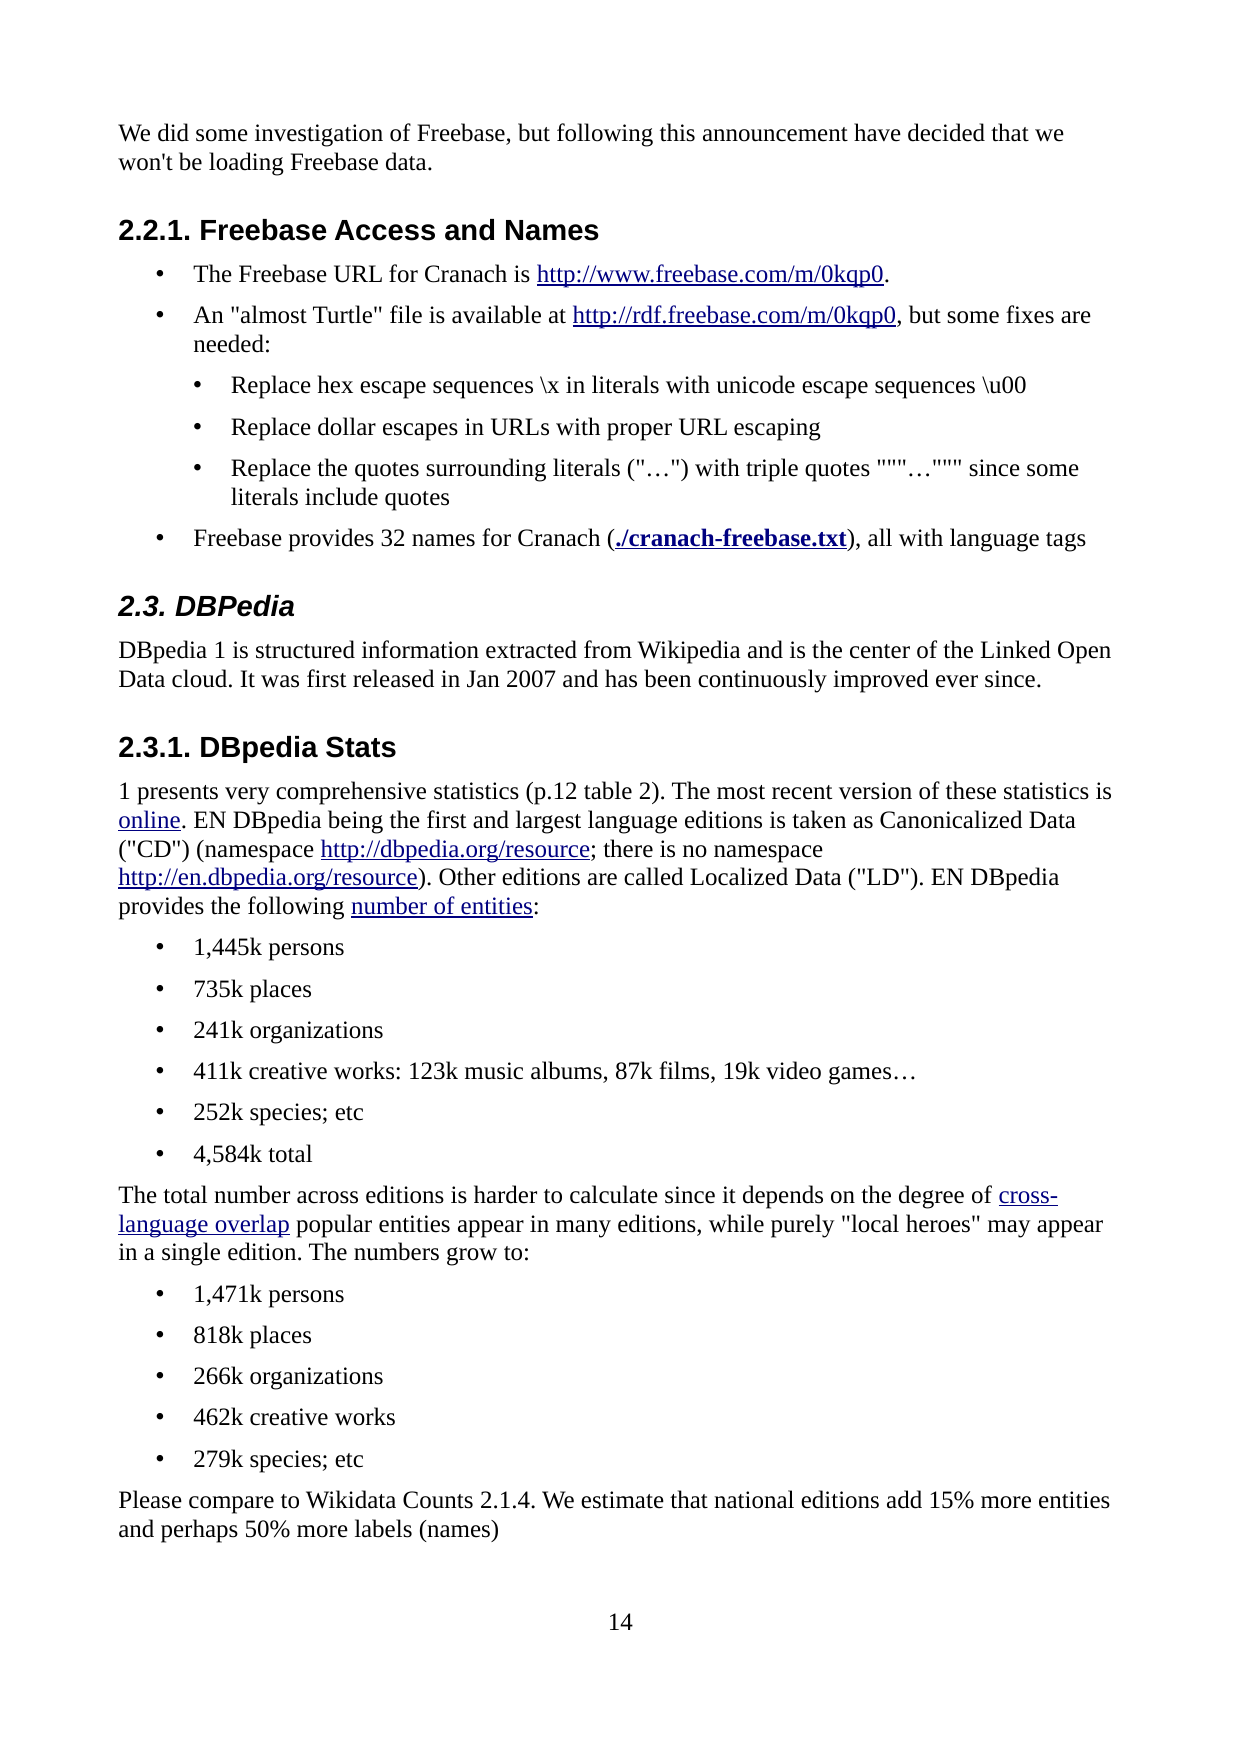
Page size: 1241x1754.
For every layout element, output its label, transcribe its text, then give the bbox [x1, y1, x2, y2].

list Replace hex escape sequences \x in literals with unicode escape sequences \u00 [193, 370, 1122, 399]
subtitle DBPedia [118, 589, 1122, 623]
list The Freebase URL for Cranach is http://www.freebase.com/m/0kqp0. [156, 259, 1122, 288]
list 266k organizations [156, 1361, 1122, 1390]
list 1,445k persons [156, 932, 1122, 961]
text We did some investigation of Freebase, but following this announcement have decided that we won't be loading Freebase data. [118, 118, 1122, 176]
text The total number across editions is harder to calculate since it depends on the degree of cross-language overlap popular entities appear in many editions, while purely "local heroes" may appear in a single edition. The numbers grow to: [118, 1180, 1122, 1266]
list Freebase provides 32 names for Cranach (./cranach-freebase.txt), all with language tags [156, 523, 1122, 552]
list An "almost Turtle" file is available at http://rdf.freebase.com/m/0kqp0, but some fixes are needed: [156, 300, 1122, 358]
list 462k creative works [156, 1402, 1122, 1431]
subtitle DBpedia Stats [118, 730, 1122, 764]
text Please compare to Wikidata Counts 2.1.4. We estimate that national editions add 15% more entities and perhaps 50% more labels (names) [118, 1485, 1122, 1542]
list 1,471k persons [156, 1279, 1122, 1307]
list 252k species; etc [156, 1097, 1122, 1126]
list 4,584k total [156, 1139, 1122, 1167]
list 735k places [156, 974, 1122, 1002]
list 411k creative works: 123k music albums, 87k films, 19k video games… [156, 1056, 1122, 1085]
list Replace dollar escapes in URLs with proper URL escaping [193, 412, 1122, 440]
text 1. presents very comprehensive statistics (p.12 table 2). The most recent version of these statistics is online. EN DBpedia being the first and largest language editions is taken as Canonicalized Data ("CD") (namespace http://dbpedia.org/resource; there is no namespace http://en.dbpedia.org/resource). Other editions are called Localized Data ("LD"). EN DBpedia provides the following number of entities: [118, 776, 1122, 920]
list 241k organizations [156, 1015, 1122, 1044]
subtitle Freebase Access and Names [118, 213, 1122, 247]
list 279k species; etc [156, 1444, 1122, 1472]
text DBpedia 1. is structured information extracted from Wikipedia and is the center of the Linked Open Data cloud. It was first released in Jan 2007 and has been continuously improved ever since. [118, 635, 1122, 693]
list Replace the quotes surrounding literals ("…") with triple quotes """…""" since some literals include quotes [193, 453, 1122, 510]
list 818k places [156, 1320, 1122, 1349]
